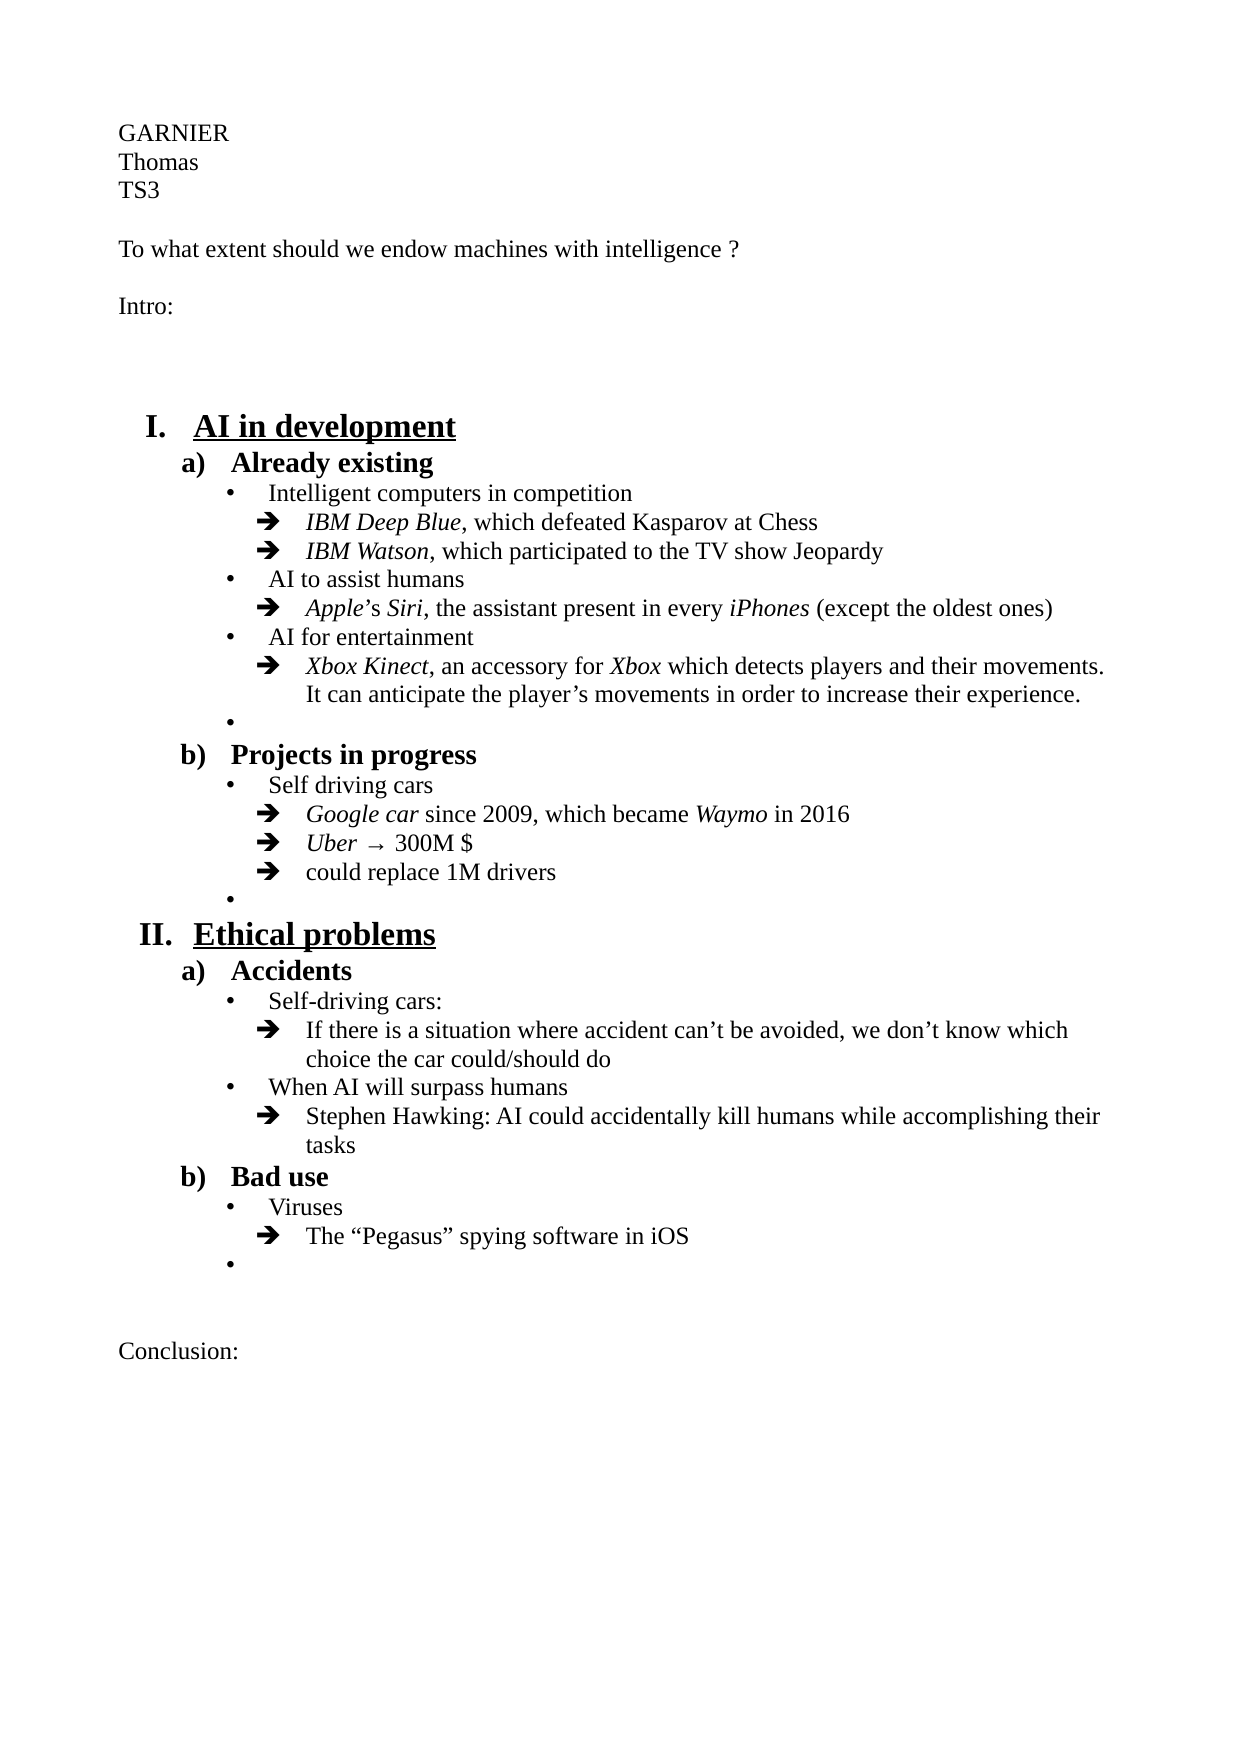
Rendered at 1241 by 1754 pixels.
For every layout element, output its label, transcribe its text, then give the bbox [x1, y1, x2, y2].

list Self-driving cars: [231, 986, 1122, 1015]
list Projects in progress [193, 737, 1122, 771]
list IBM Watson, which participated to the TV show Jeopardy [268, 536, 1122, 564]
list AI to assist humans [231, 564, 1122, 593]
list IBM Deep Blue, which defeated Kasparov at Chess [268, 507, 1122, 536]
list When AI will surpass humans [231, 1072, 1122, 1101]
list Stephen Hawking: AI could accidentally kill humans while accomplishing their tasks [268, 1101, 1122, 1159]
list Bad use [193, 1159, 1122, 1192]
text Conclusion: [118, 1336, 1122, 1365]
list The “Pegasus” spying software in iOS [268, 1221, 1122, 1250]
list Already existing [193, 445, 1122, 478]
list Xbox Kinect, an accessory for Xbox which detects players and their movements. It can anticipate the player’s movements in order to increase their experience. [268, 651, 1122, 708]
list Google car since 2009, which became Waymo in 2016 [268, 799, 1122, 828]
list If there is a situation where accident can’t be avoided, we don’t know which choice the car could/should do [268, 1015, 1122, 1072]
list AI for entertainment [231, 622, 1122, 651]
list Uber → 300M $ [268, 828, 1122, 857]
list Ethical problems [156, 914, 1122, 953]
list Apple’s Siri, the assistant present in every iPhones (except the oldest ones) [268, 593, 1122, 622]
text Intro: [118, 291, 1122, 320]
list Accidents [193, 953, 1122, 986]
text To what extent should we endow machines with intelligence ? [118, 234, 1122, 263]
list AI in development [156, 406, 1122, 445]
list Viruses [231, 1192, 1122, 1221]
list Self driving cars [231, 771, 1122, 799]
list Intelligent computers in competition [231, 478, 1122, 507]
list could replace 1M drivers [268, 857, 1122, 886]
